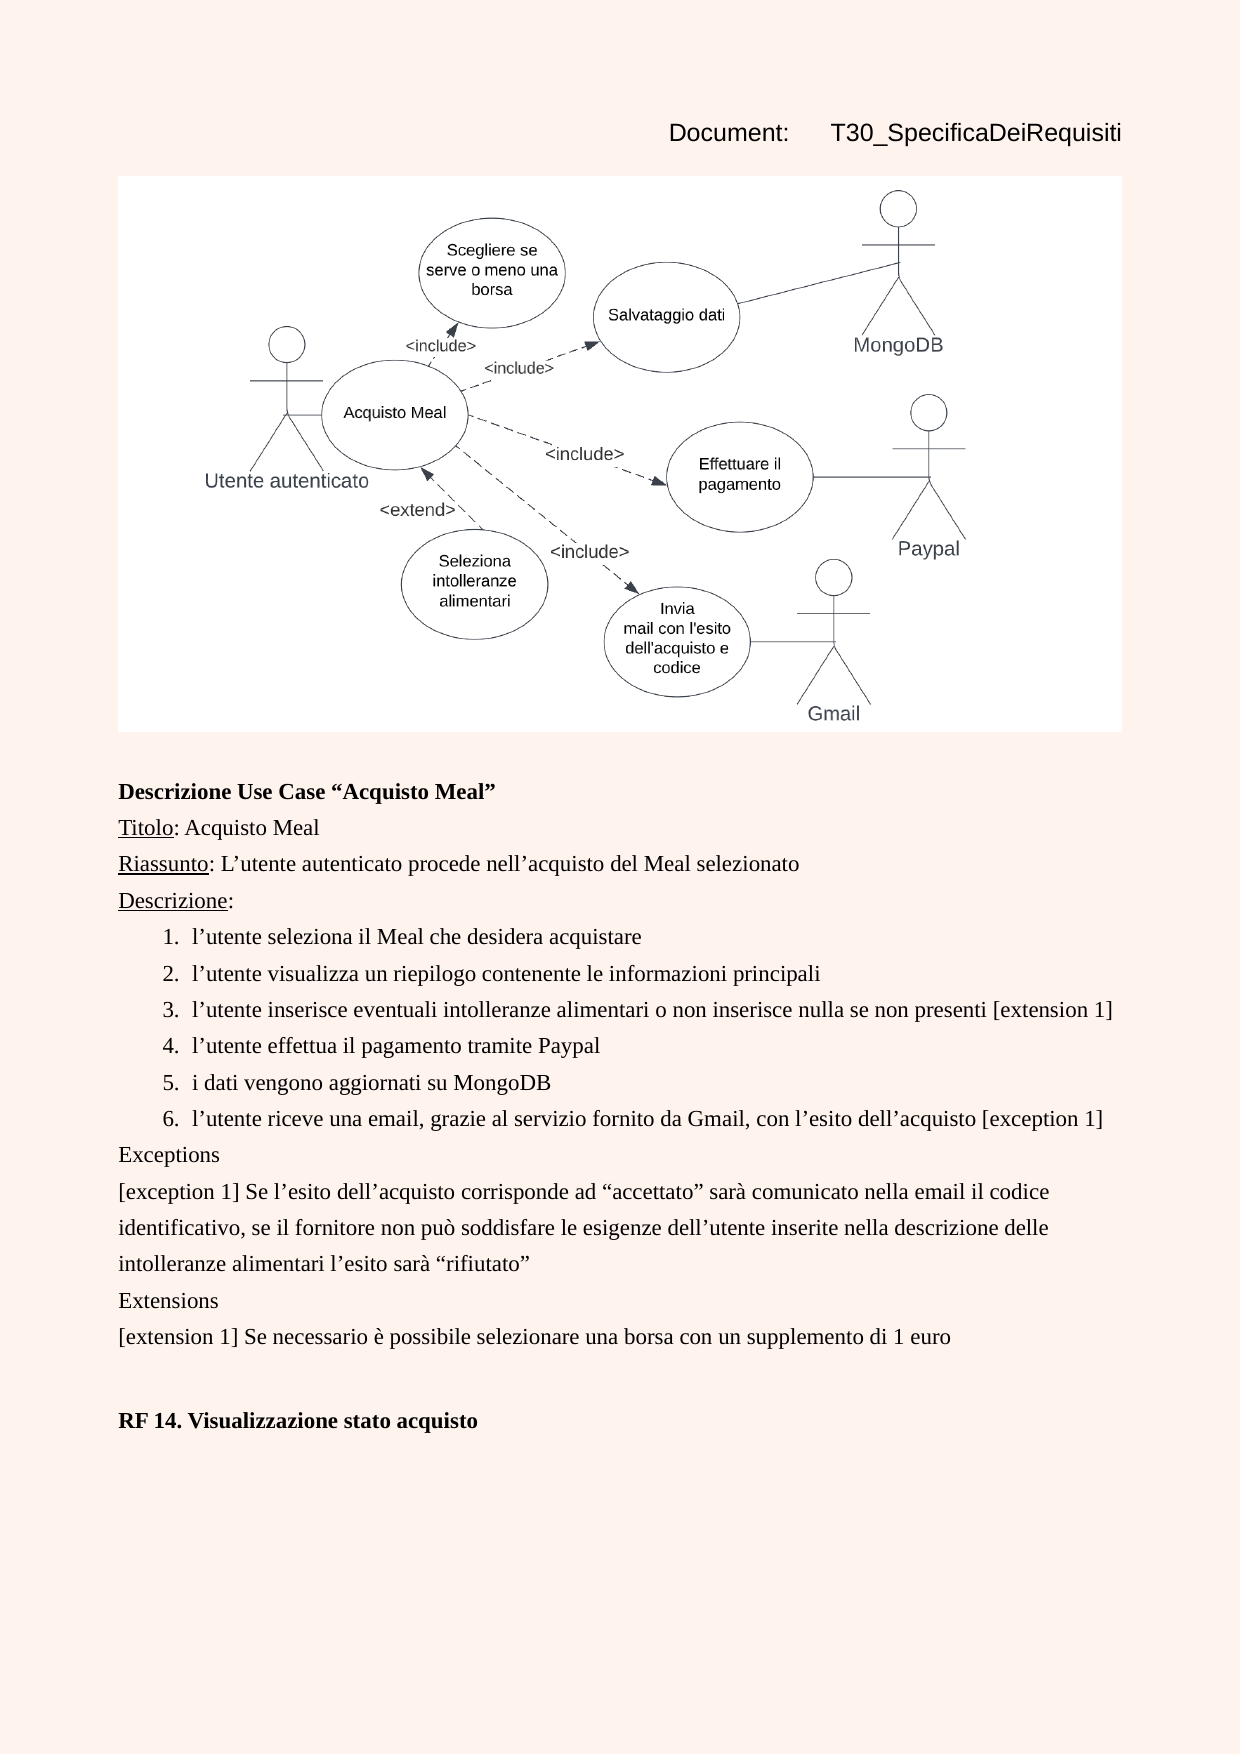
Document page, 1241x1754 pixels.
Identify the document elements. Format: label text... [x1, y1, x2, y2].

text Descrizione Use Case “Acquisto Meal” [118, 778, 1122, 804]
list l’utente riceve una email, grazie al servizio fornito da Gmail, con l’esito dell’acquisto [exception 1] [162, 1105, 1122, 1131]
list l’utente effettua il pagamento tramite Paypal [162, 1032, 1122, 1059]
text RF 14. Visualizzazione stato acquisto [118, 1407, 1122, 1433]
text [extension 1] Se necessario è possibile selezionare una borsa con un supplemento di 1 euro [118, 1323, 1122, 1349]
list l’utente seleziona il Meal che desidera acquistare [162, 923, 1122, 949]
text Descrizione: [118, 887, 1122, 913]
text Extensions [118, 1287, 1122, 1313]
text Titolo: Acquisto Meal [118, 814, 1122, 841]
list l’utente inserisce eventuali intolleranze alimentari o non inserisce nulla se non presenti [extension 1] [162, 996, 1122, 1022]
list i dati vengono aggiornati su MongoDB [162, 1069, 1122, 1095]
text [exception 1] Se l’esito dell’acquisto corrisponde ad “accettato” sarà comunicato nella email il codice identificativo, se il fornitore non può soddisfare le esigenze dell’utente inserite nella descrizione delle intolleranze alimentari l’esito sarà “rifiutato” [118, 1178, 1122, 1277]
picture [118, 176, 1123, 732]
text Exceptions [118, 1141, 1122, 1168]
text Riassunto: L’utente autenticato procede nell’acquisto del Meal selezionato [118, 851, 1122, 877]
list l’utente visualizza un riepilogo contenente le informazioni principali [162, 959, 1122, 986]
